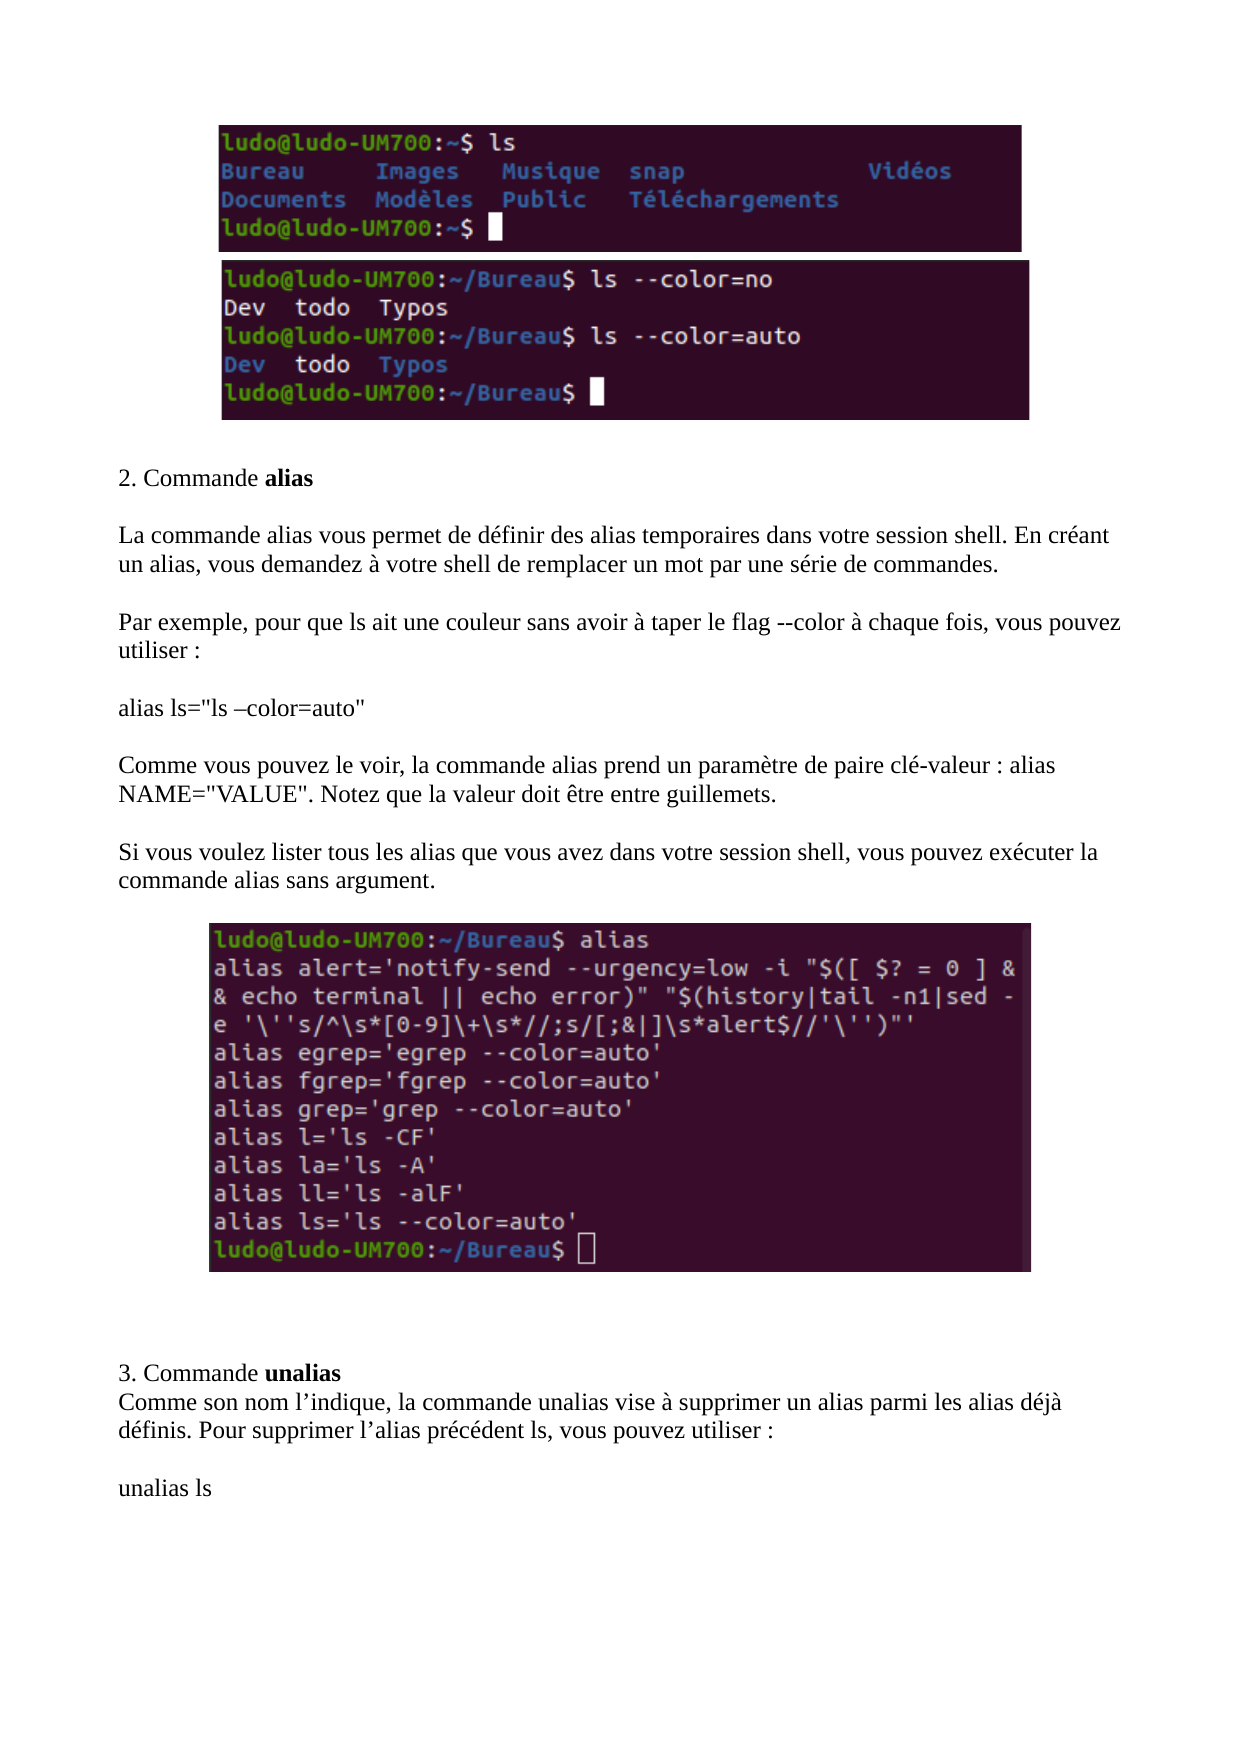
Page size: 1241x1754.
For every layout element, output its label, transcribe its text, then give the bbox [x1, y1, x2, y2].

picture [218, 125, 1022, 252]
text Si vous voulez lister tous les alias que vous avez dans votre session shell, vous pouvez exécuter la commande alias sans argument. [118, 837, 1122, 894]
text 2. Commande alias [118, 463, 1122, 492]
picture [221, 260, 1030, 420]
text 3. Commande unalias [118, 1358, 1122, 1387]
text Par exemple, pour que ls ait une couleur sans avoir à taper le flag --color à chaque fois, vous pouvez utiliser : [118, 607, 1122, 664]
text Comme son nom l’indique, la commande unalias vise à supprimer un alias parmi les alias déjà définis. Pour supprimer l’alias précédent ls, vous pouvez utiliser : [118, 1387, 1122, 1444]
text Comme vous pouvez le voir, la commande alias prend un paramètre de paire clé-valeur : alias NAME="VALUE". Notez que la valeur doit être entre guillemets. [118, 751, 1122, 808]
text alias ls="ls –color=auto" [118, 693, 1122, 722]
picture [209, 923, 1032, 1272]
text La commande alias vous permet de définir des alias temporaires dans votre session shell. En créant un alias, vous demandez à votre shell de remplacer un mot par une série de commandes. [118, 521, 1122, 578]
text unalias ls [118, 1473, 1122, 1502]
